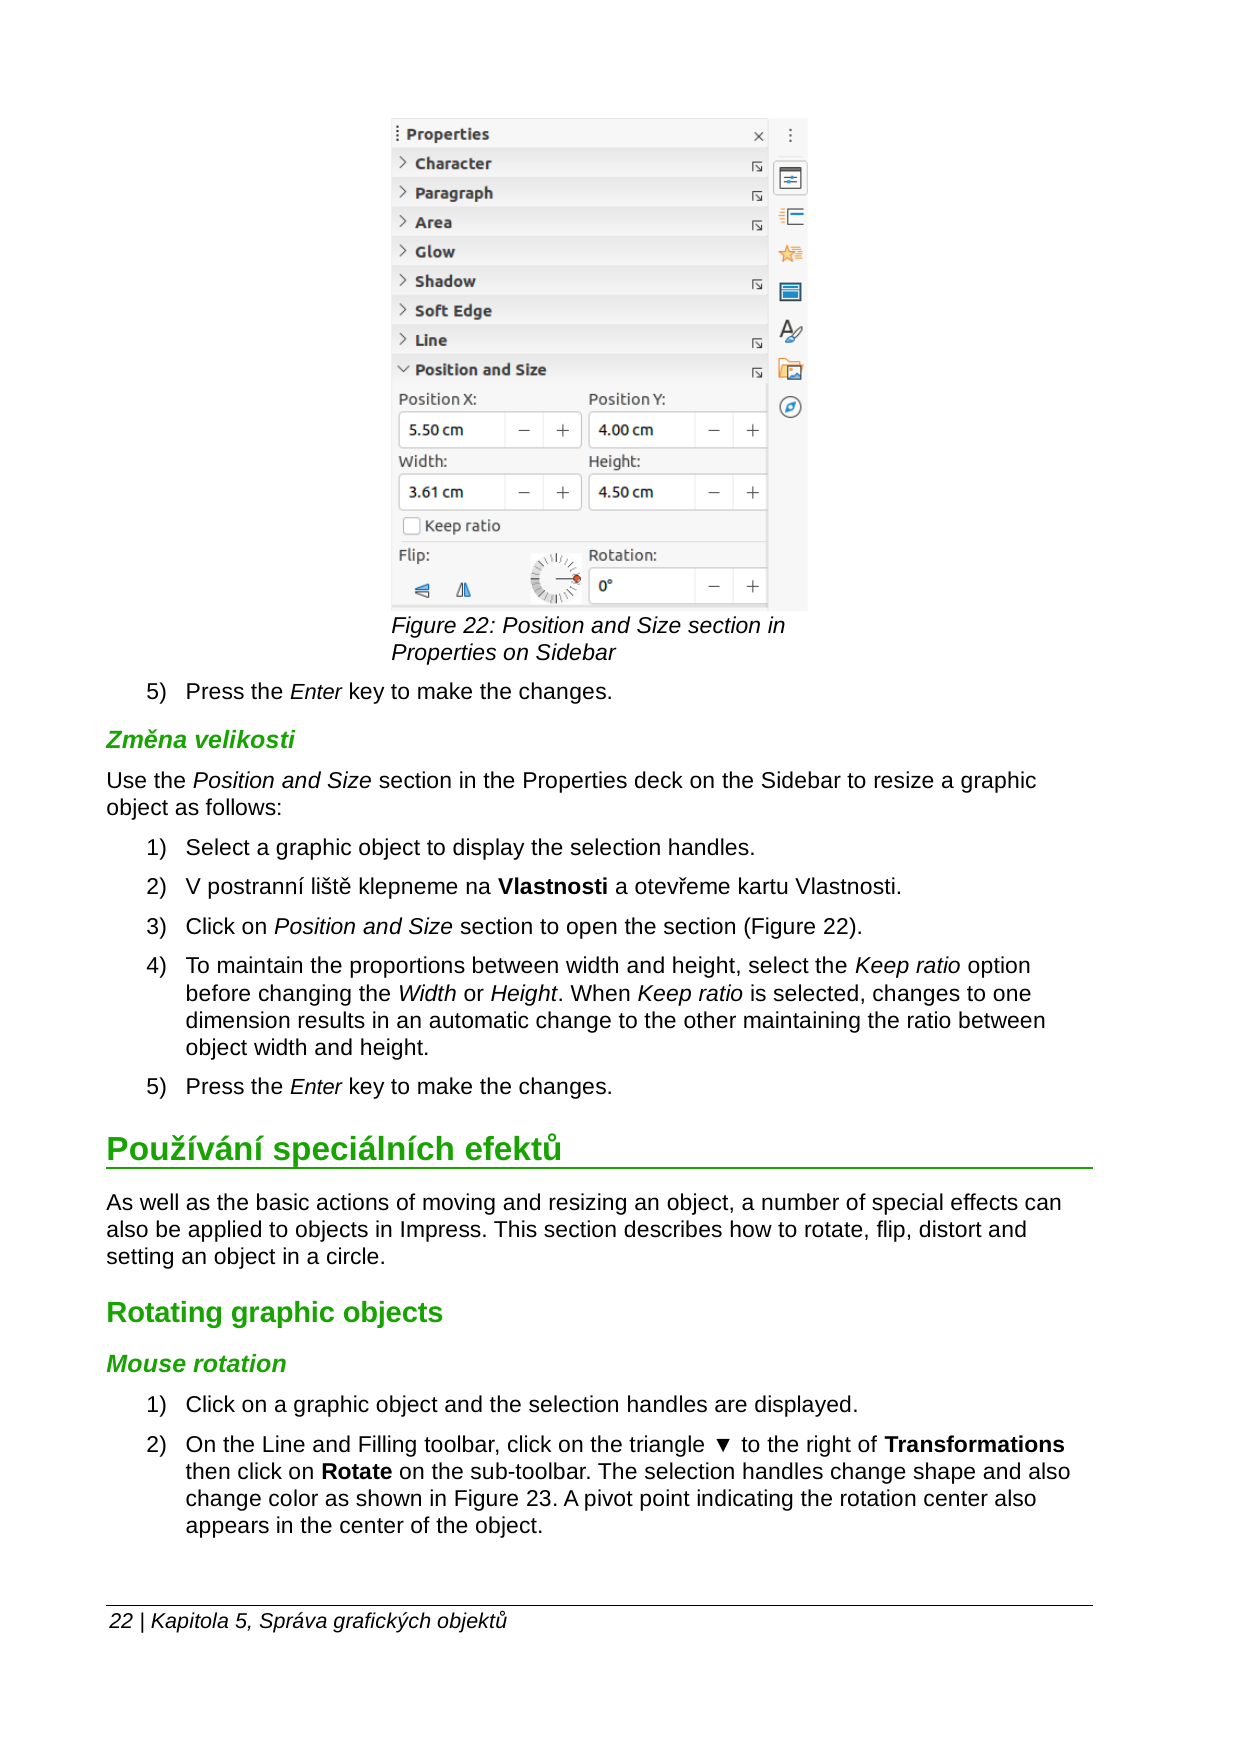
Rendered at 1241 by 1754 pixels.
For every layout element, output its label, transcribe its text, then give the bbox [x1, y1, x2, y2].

text Figure 22: Position and Size section in Properties on Sidebar [391, 611, 808, 665]
list Click on a graphic object and the selection handles are displayed. [167, 1390, 1093, 1417]
list To maintain the proportions between width and height, select the Keep ratio option before changing the Width or Height. When Keep ratio is selected, changes to one dimension results in an automatic change to the other maintaining the ratio between object width and height. [167, 952, 1093, 1060]
list Press the Enter key to make the changes. [167, 677, 1093, 704]
subtitle Používání speciálních efektů [106, 1129, 1093, 1167]
list Press the Enter key to make the changes. [167, 1073, 1093, 1100]
list On the Line and Filling toolbar, click on the triangle ▼ to the right of Transformations then click on Rotate on the sub-toolbar. The selection handles change shape and also change color as shown in Figure 23. A pivot point indicating the rotation center also appears in the center of the object. [167, 1430, 1093, 1538]
list Select a graphic object to display the selection handles. [167, 833, 1093, 860]
picture [391, 118, 808, 611]
subtitle Mouse rotation [106, 1349, 1093, 1378]
list V postranní liště klepneme na Vlastnosti a otevřeme kartu Vlastnosti. [167, 873, 1093, 900]
text Use the Position and Size section in the Properties deck on the Sidebar to resize a graphic object as follows: [106, 766, 1093, 821]
list Click on Position and Size section to open the section (Figure 22). [167, 912, 1093, 939]
subtitle Změna velikosti [106, 725, 1093, 754]
subtitle Rotating graphic objects [106, 1294, 1093, 1328]
text As well as the basic actions of moving and resizing an object, a number of special effects can also be applied to objects in Impress. This section describes how to rotate, flip, distort and setting an object in a circle. [106, 1188, 1093, 1269]
